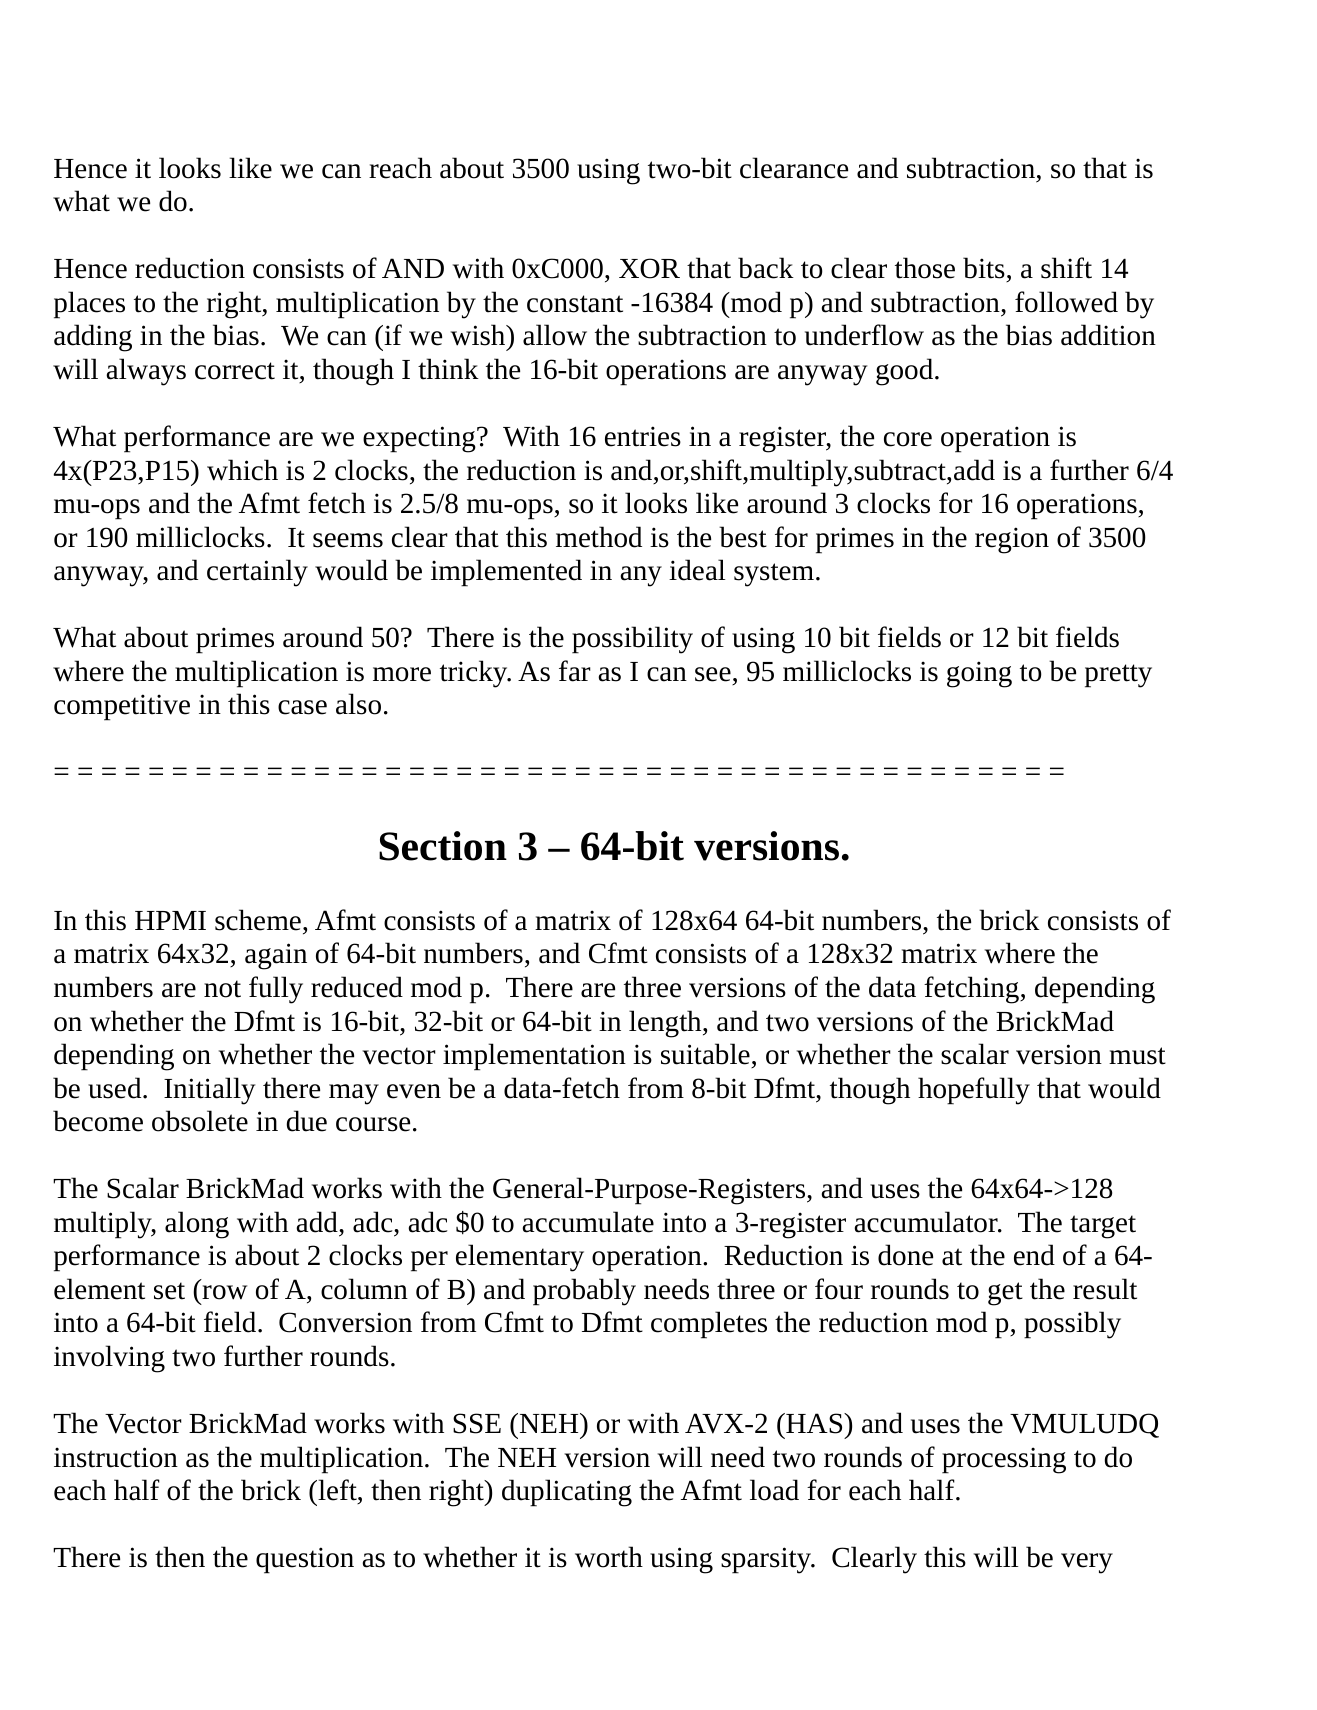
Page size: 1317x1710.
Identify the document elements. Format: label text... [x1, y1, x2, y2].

text In this HPMI scheme, Afmt consists of a matrix of 128x64 64-bit numbers, the brick consists of a matrix 64x32, again of 64-bit numbers, and Cfmt consists of a 128x32 matrix where the numbers are not fully reduced mod p. There are three versions of the data fetching, depending on whether the Dfmt is 16-bit, 32-bit or 64-bit in length, and two versions of the BrickMad depending on whether the vector implementation is suitable, or whether the scalar version must be used. Initially there may even be a data-fetch from 8-bit Dfmt, though hopefully that would become obsolete in due course. [53, 903, 1174, 1138]
text What performance are we expecting? With 16 entries in a register, the core operation is 4x(P23,P15) which is 2 clocks, the reduction is and,or,shift,multiply,subtract,add is a further 6/4 mu-ops and the Afmt fetch is 2.5/8 mu-ops, so it looks like around 3 clocks for 16 operations, or 190 milliclocks. It seems clear that this method is the best for primes in the region of 3500 anyway, and certainly would be implemented in any ideal system. [53, 419, 1174, 587]
text What about primes around 50? There is the possibility of using 10 bit fields or 12 bit fields where the multiplication is more tricky. As far as I can see, 95 milliclocks is going to be pretty competitive in this case also. [53, 620, 1174, 721]
text The Scalar BrickMad works with the General-Purpose-Registers, and uses the 64x64->128 multiply, along with add, adc, adc $0 to accumulate into a 3-register accumulator. The target performance is about 2 clocks per elementary operation. Reduction is done at the end of a 64-element set (row of A, column of B) and probably needs three or four rounds to get the result into a 64-bit field. Conversion from Cfmt to Dfmt completes the reduction mod p, possibly involving two further rounds. [53, 1171, 1174, 1373]
text Hence reduction consists of AND with 0xC000, XOR that back to clear those bits, a shift 14 places to the right, multiplication by the constant -16384 (mod p) and subtraction, followed by adding in the bias. We can (if we wish) allow the subtraction to underflow as the bias addition will always correct it, though I think the 16-bit operations are anyway good. [53, 251, 1174, 386]
text The Vector BrickMad works with SSE (NEH) or with AVX-2 (HAS) and uses the VMULUDQ instruction as the multiplication. The NEH version will need two rounds of processing to do each half of the brick (left, then right) duplicating the Afmt load for each half. [53, 1406, 1174, 1507]
text There is then the question as to whether it is worth using sparsity. Clearly this will be very [53, 1540, 1174, 1574]
text Hence it looks like we can reach about 3500 using two-bit clearance and subtraction, so that is what we do. [53, 151, 1174, 218]
text = = = = = = = = = = = = = = = = = = = = = = = = = = = = = = = = = = = = = = = = = = = [53, 754, 1174, 788]
text Section 3 – 64-bit versions. [53, 822, 1174, 869]
